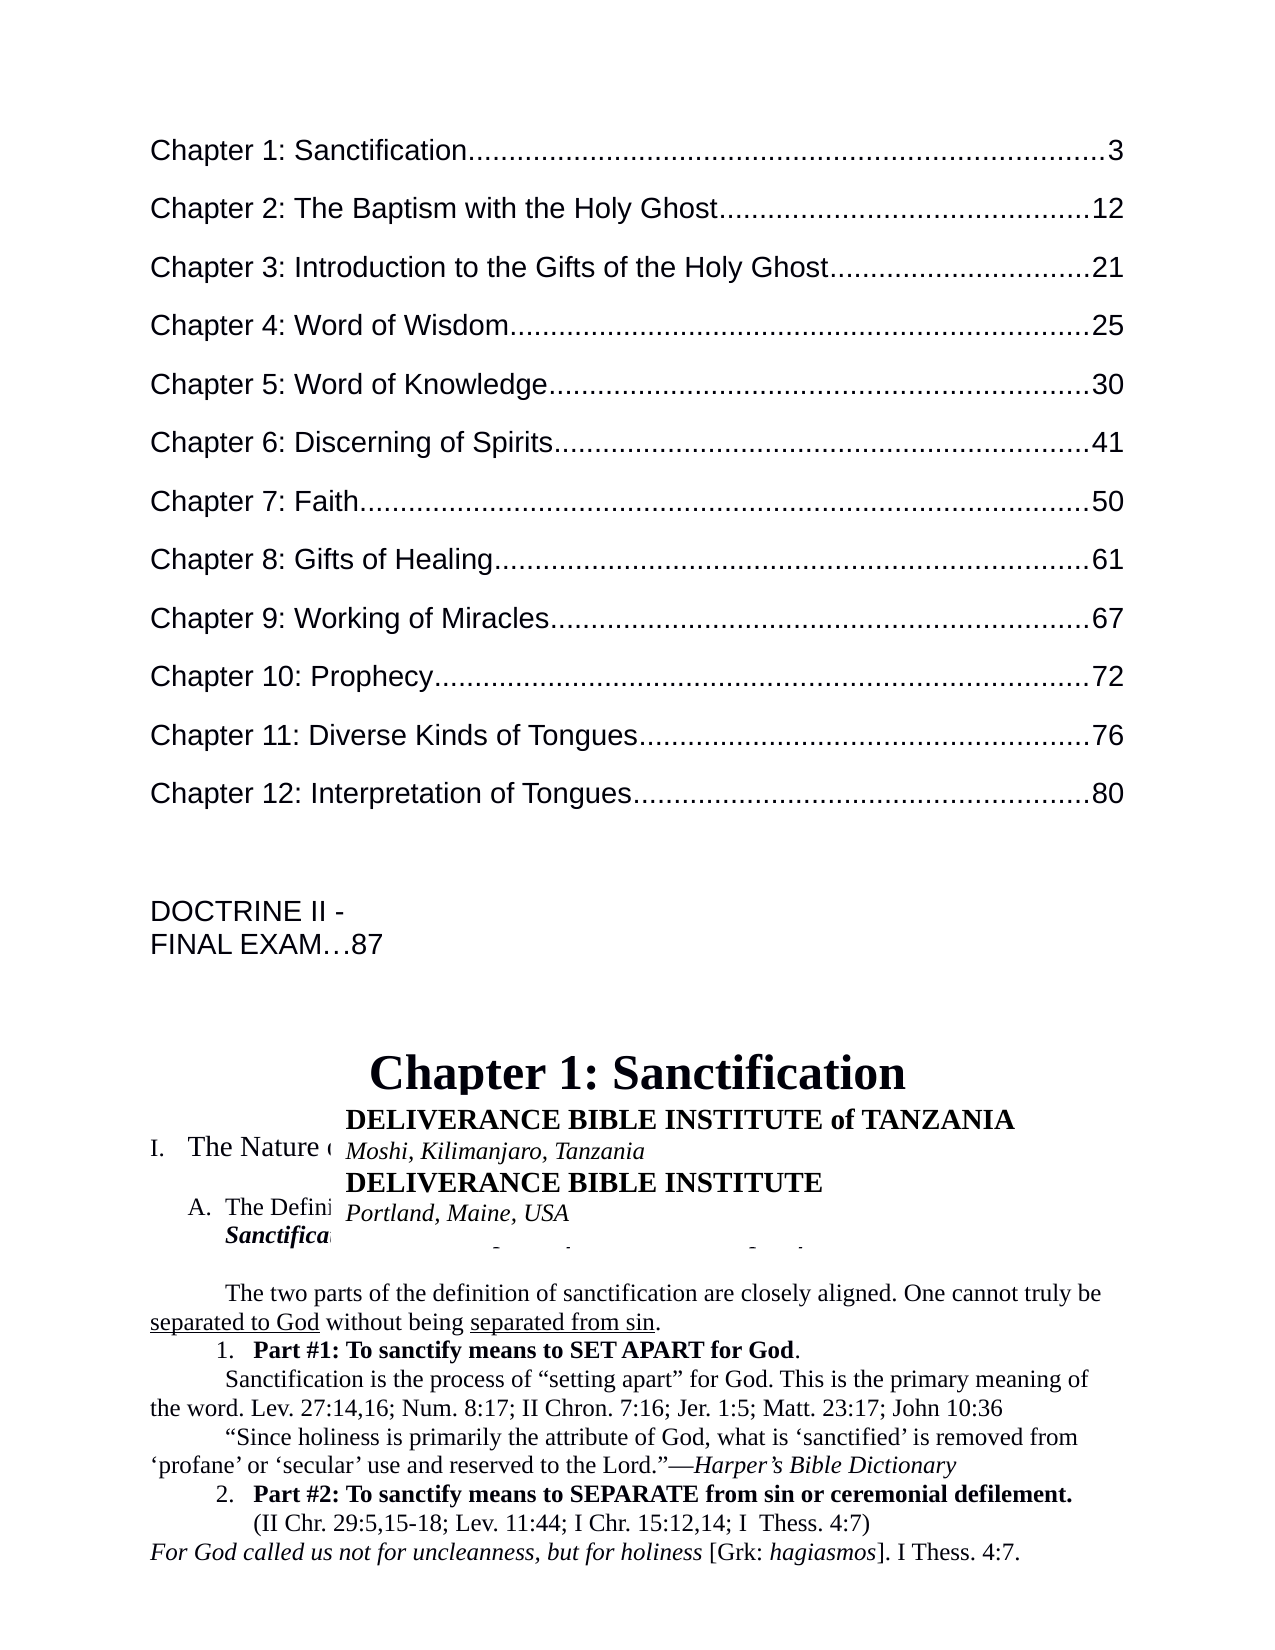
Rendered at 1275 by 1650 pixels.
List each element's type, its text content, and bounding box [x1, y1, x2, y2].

text Chapter 3: Introduction to the Gifts of the Holy Ghost 21 [150, 249, 1125, 283]
text Chapter 1: Sanctification 3 [150, 132, 1125, 166]
text Chapter 7: Faith 50 [150, 484, 1125, 517]
subtitle Sanctification is the process of “setting apart” for God. This is the primary meaning of the word. Lev. 27:14,16; Num. 8:17; II Chron. 7:16; Jer. 1:5; Matt. 23:17; John 10:36 [150, 1364, 1125, 1422]
text Chapter 8: Gifts of Healing 61 [150, 542, 1125, 576]
text Chapter 5: Word of Knowledge 30 [150, 367, 1125, 400]
text Chapter 4: Word of Wisdom 25 [150, 308, 1125, 342]
text Chapter 10: Prophecy 72 [150, 659, 1125, 693]
subtitle Sanctification means to separate from sin and set apart for God. [225, 1220, 1125, 1249]
subtitle (II Chr. 29:5,15-18; Lev. 11:44; I Chr. 15:12,14; I Thess. 4:7) [253, 1508, 1125, 1537]
text Chapter 6: Discerning of Spirits 41 [150, 425, 1125, 459]
text The two parts of the definition of sanctification are closely aligned. One cannot truly be separated to God without being separated from sin. [150, 1278, 1125, 1335]
text Chapter 12: Interpretation of Tongues 80 [150, 776, 1125, 810]
text Chapter 11: Diverse Kinds of Tongues 76 [150, 718, 1125, 751]
text Chapter 2: The Baptism with the Holy Ghost 12 [150, 191, 1125, 224]
text For God called us not for uncleanness, but for holiness [Grk: hagiasmos]. I Thess. 4:7. [150, 1537, 1125, 1565]
text DOCTRINE II - FINAL EXAM 87 [150, 893, 1125, 961]
text “Since holiness is primarily the attribute of God, what is ‘sanctified’ is removed from ‘profane’ or ‘secular’ use and reserved to the Lord.”—Harper’s Bible Dictionary [150, 1422, 1125, 1479]
subtitle Chapter 1: Sanctification [150, 1043, 1125, 1101]
subtitle Part #2: To sanctify means to SEPARATE from sin or ceremonial defilement. [216, 1479, 1125, 1508]
subtitle Part #1: To sanctify means to SET APART for God. [216, 1335, 1125, 1364]
subtitle The Nature of Sanctification [150, 1129, 330, 1163]
text Chapter 9: Working of Miracles 67 [150, 601, 1125, 634]
subtitle The Definition of Sanctification: [187, 1192, 330, 1220]
